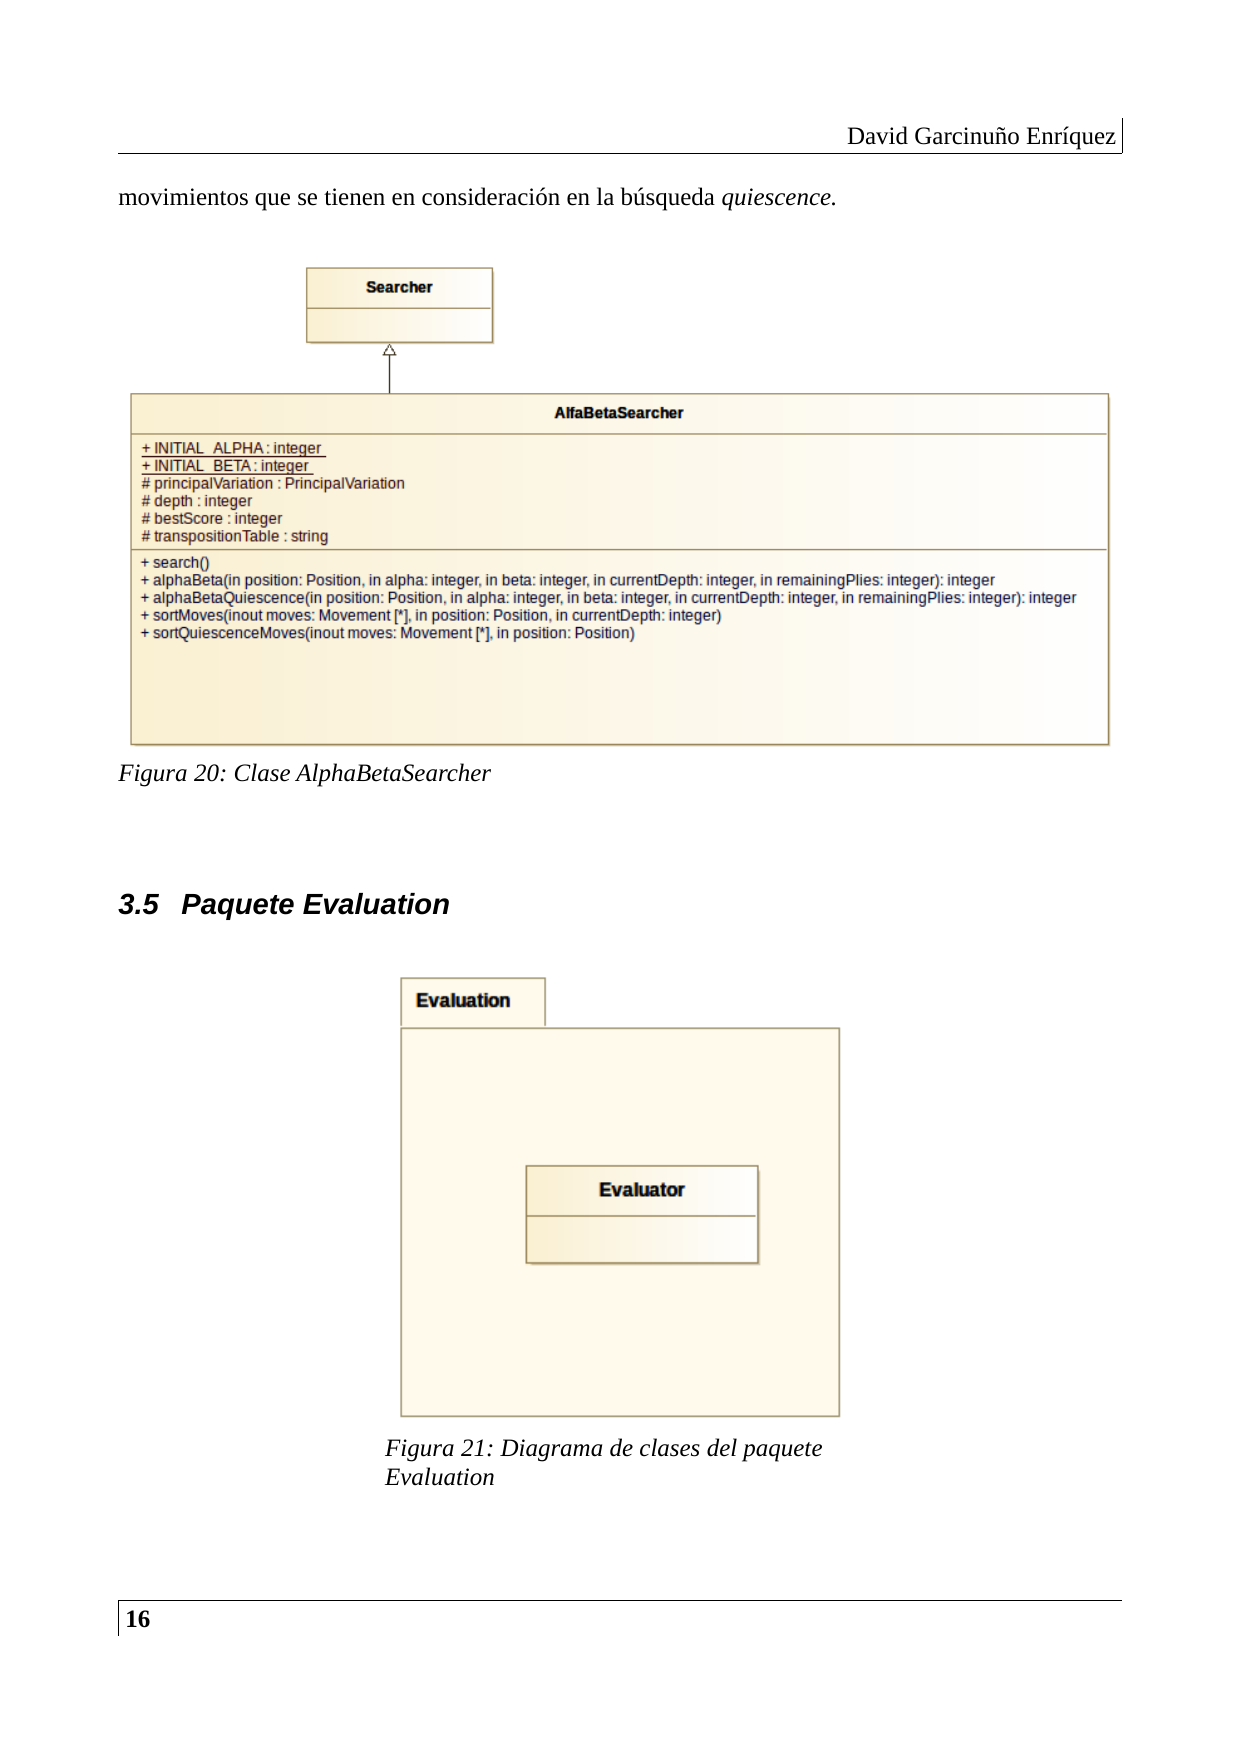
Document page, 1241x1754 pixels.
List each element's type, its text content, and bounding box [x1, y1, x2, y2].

text Figura 20: Clase AlphaBetaSearcher [118, 759, 1122, 787]
subtitle Paquete Evaluation [118, 887, 1122, 921]
picture [118, 255, 1123, 759]
text movimientos que se tienen en consideración en la búsqueda quiescence. [118, 182, 1122, 211]
text Figura 21: Diagrama de clases del paquete Evaluation [385, 1433, 855, 1491]
picture [385, 962, 856, 1433]
